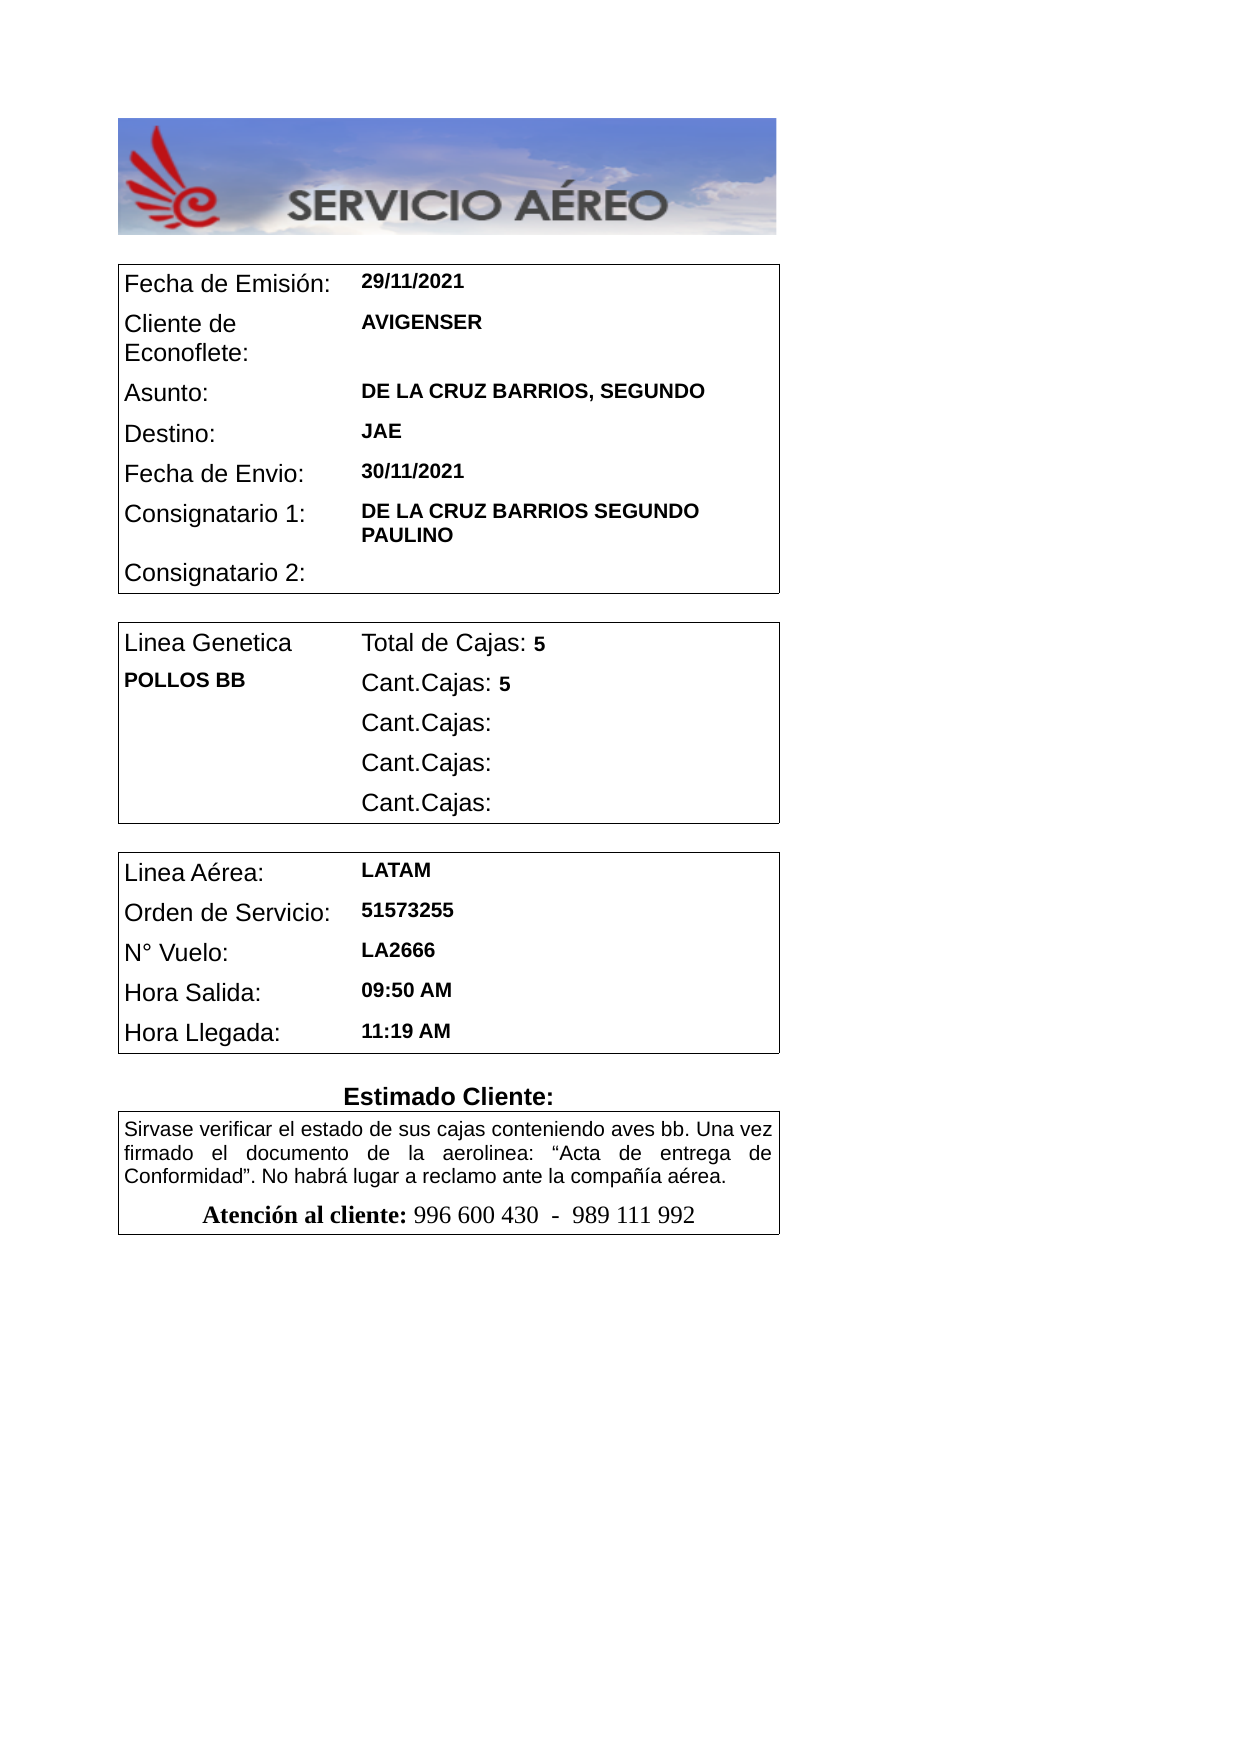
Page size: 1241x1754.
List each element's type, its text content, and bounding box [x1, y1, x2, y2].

table_cell Sirvase verificar el estado de sus cajas conteniendo aves bb. Una vez firmado el documento de la aerolinea: “Acta de entrega de Conformidad”. No habrá lugar a reclamo ante la compañía aérea. [119, 1112, 779, 1194]
table_cell Estimado Cliente: [118, 1054, 779, 1111]
table_cell Cant.Cajas: 5 [356, 662, 779, 702]
table_cell [356, 553, 779, 593]
table_cell AVIGENSER [356, 304, 779, 373]
table_cell Hora Salida: [119, 973, 356, 1013]
table_cell Consignatario 2: [119, 553, 356, 593]
table_cell 51573255 [356, 892, 779, 932]
picture [118, 118, 777, 235]
table_cell Cant.Cajas: [356, 743, 779, 783]
table_cell Destino: [119, 413, 356, 453]
table_cell [356, 824, 779, 852]
table_header Fecha de Emisión: [119, 265, 356, 304]
table_cell Linea Aérea: [119, 853, 356, 892]
table_cell [119, 702, 356, 742]
table_cell 09:50 AM [356, 973, 779, 1013]
table_cell [118, 594, 356, 622]
table_cell DE LA CRUZ BARRIOS, SEGUNDO [356, 373, 779, 413]
table_cell [119, 783, 356, 823]
table_cell POLLOS BB [119, 662, 356, 702]
table_cell Atención al cliente: 996 600 430 - 989 111 992 [119, 1194, 779, 1234]
table_cell Total de Cajas: 5 [356, 623, 779, 662]
table_cell [118, 824, 356, 852]
table_cell [119, 743, 356, 783]
table_cell Linea Genetica [119, 623, 356, 662]
table_cell Consignatario 1: [119, 493, 356, 553]
table_cell Fecha de Envio: [119, 453, 356, 493]
table_header 29/11/2021 [356, 265, 779, 304]
table_cell Hora Llegada: [119, 1013, 356, 1053]
table_cell Cant.Cajas: [356, 702, 779, 742]
table_cell 11:19 AM [356, 1013, 779, 1053]
table_cell DE LA CRUZ BARRIOS SEGUNDO PAULINO [356, 493, 779, 553]
table_cell LATAM [356, 853, 779, 892]
table_cell 30/11/2021 [356, 453, 779, 493]
table_cell [356, 594, 779, 622]
table_cell JAE [356, 413, 779, 453]
table_cell Cliente de Econoflete: [119, 304, 356, 373]
table_cell Asunto: [119, 373, 356, 413]
table_cell Orden de Servicio: [119, 892, 356, 932]
table_cell Cant.Cajas: [356, 783, 779, 823]
table_cell N° Vuelo: [119, 932, 356, 972]
table_cell LA2666 [356, 932, 779, 972]
